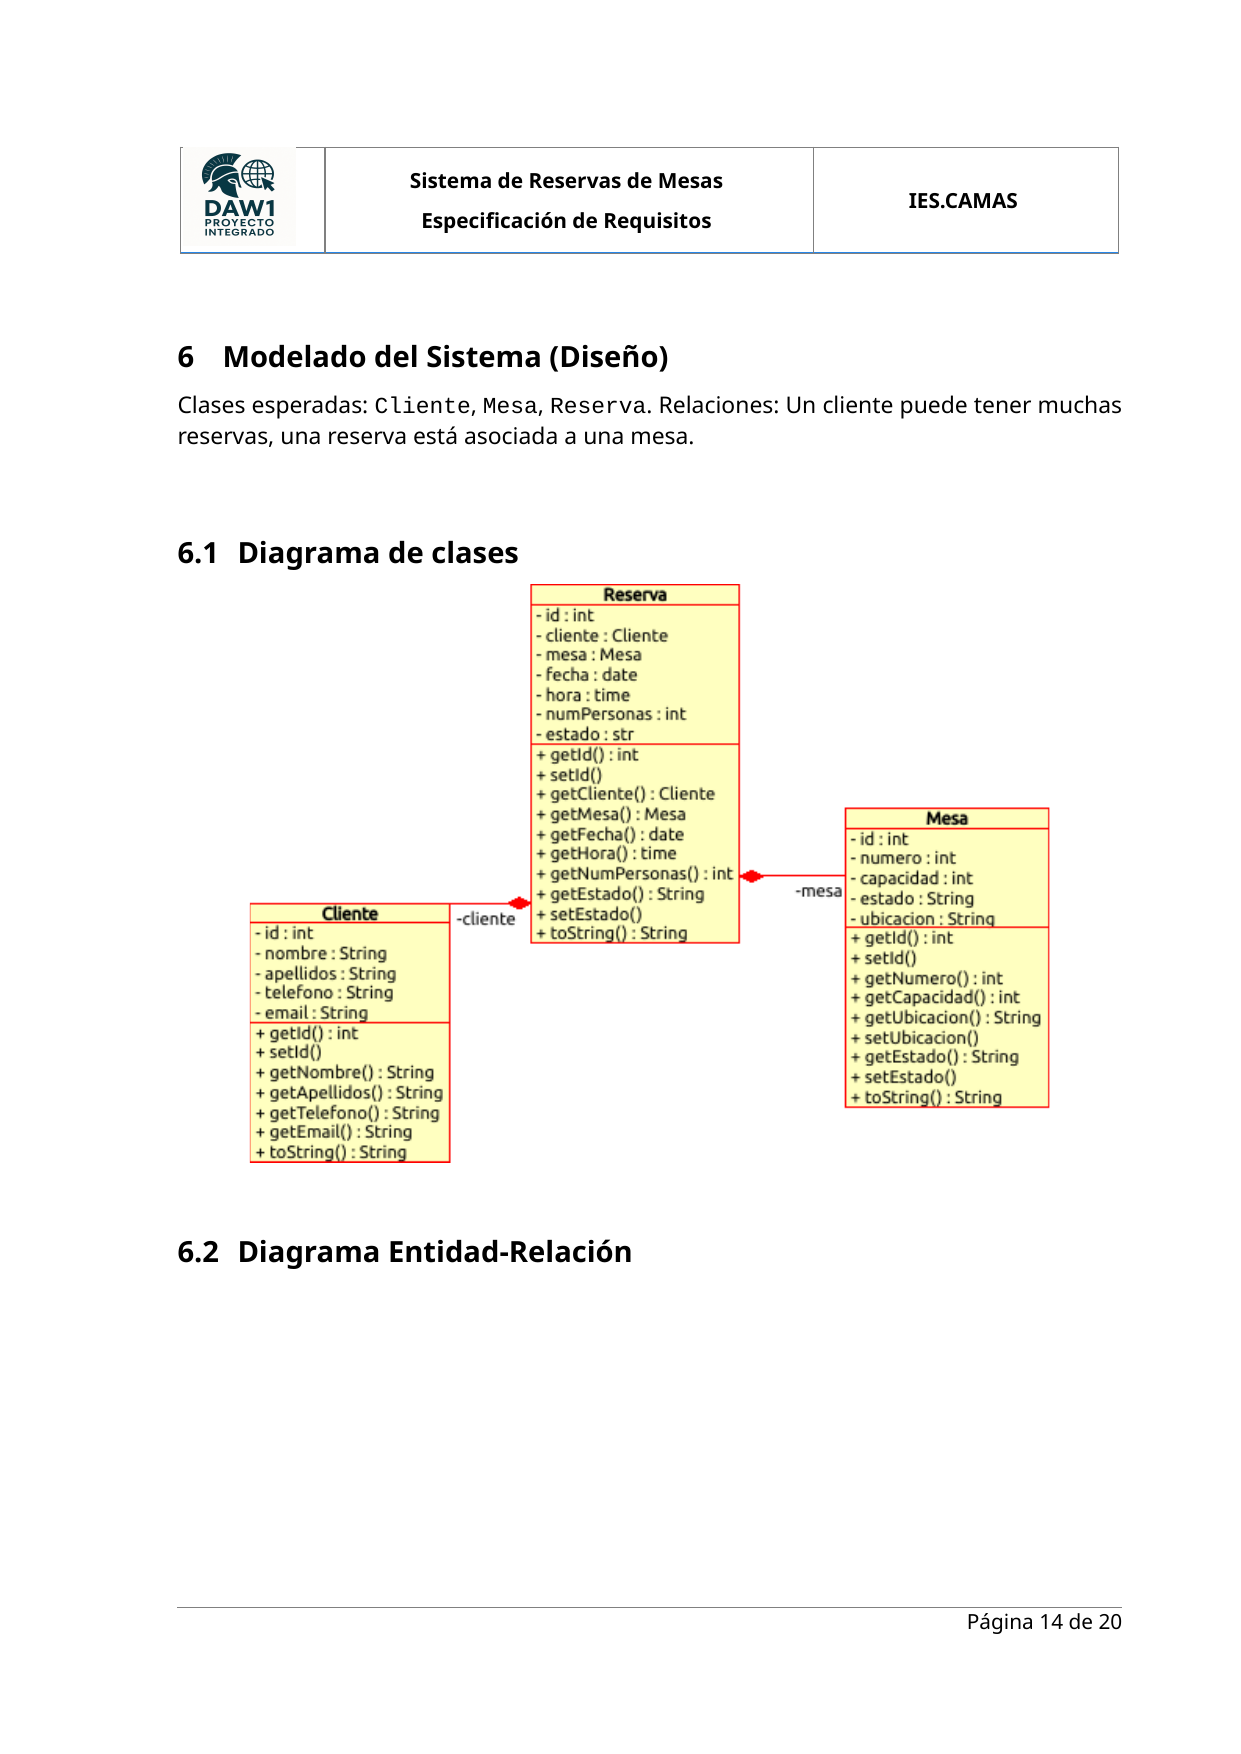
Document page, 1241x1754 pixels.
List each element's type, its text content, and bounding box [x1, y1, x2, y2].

subtitle Diagrama de clases [177, 532, 1122, 572]
picture [183, 147, 296, 246]
picture [249, 584, 1050, 1163]
text Clases esperadas: Cliente, Mesa, Reserva. Relaciones: Un cliente puede tener muchas reservas, una reserva está asociada a una mesa. [177, 389, 1122, 451]
subtitle Modelado del Sistema (Diseño) [177, 336, 1122, 376]
subtitle Diagrama Entidad-Relación [177, 1231, 1122, 1271]
